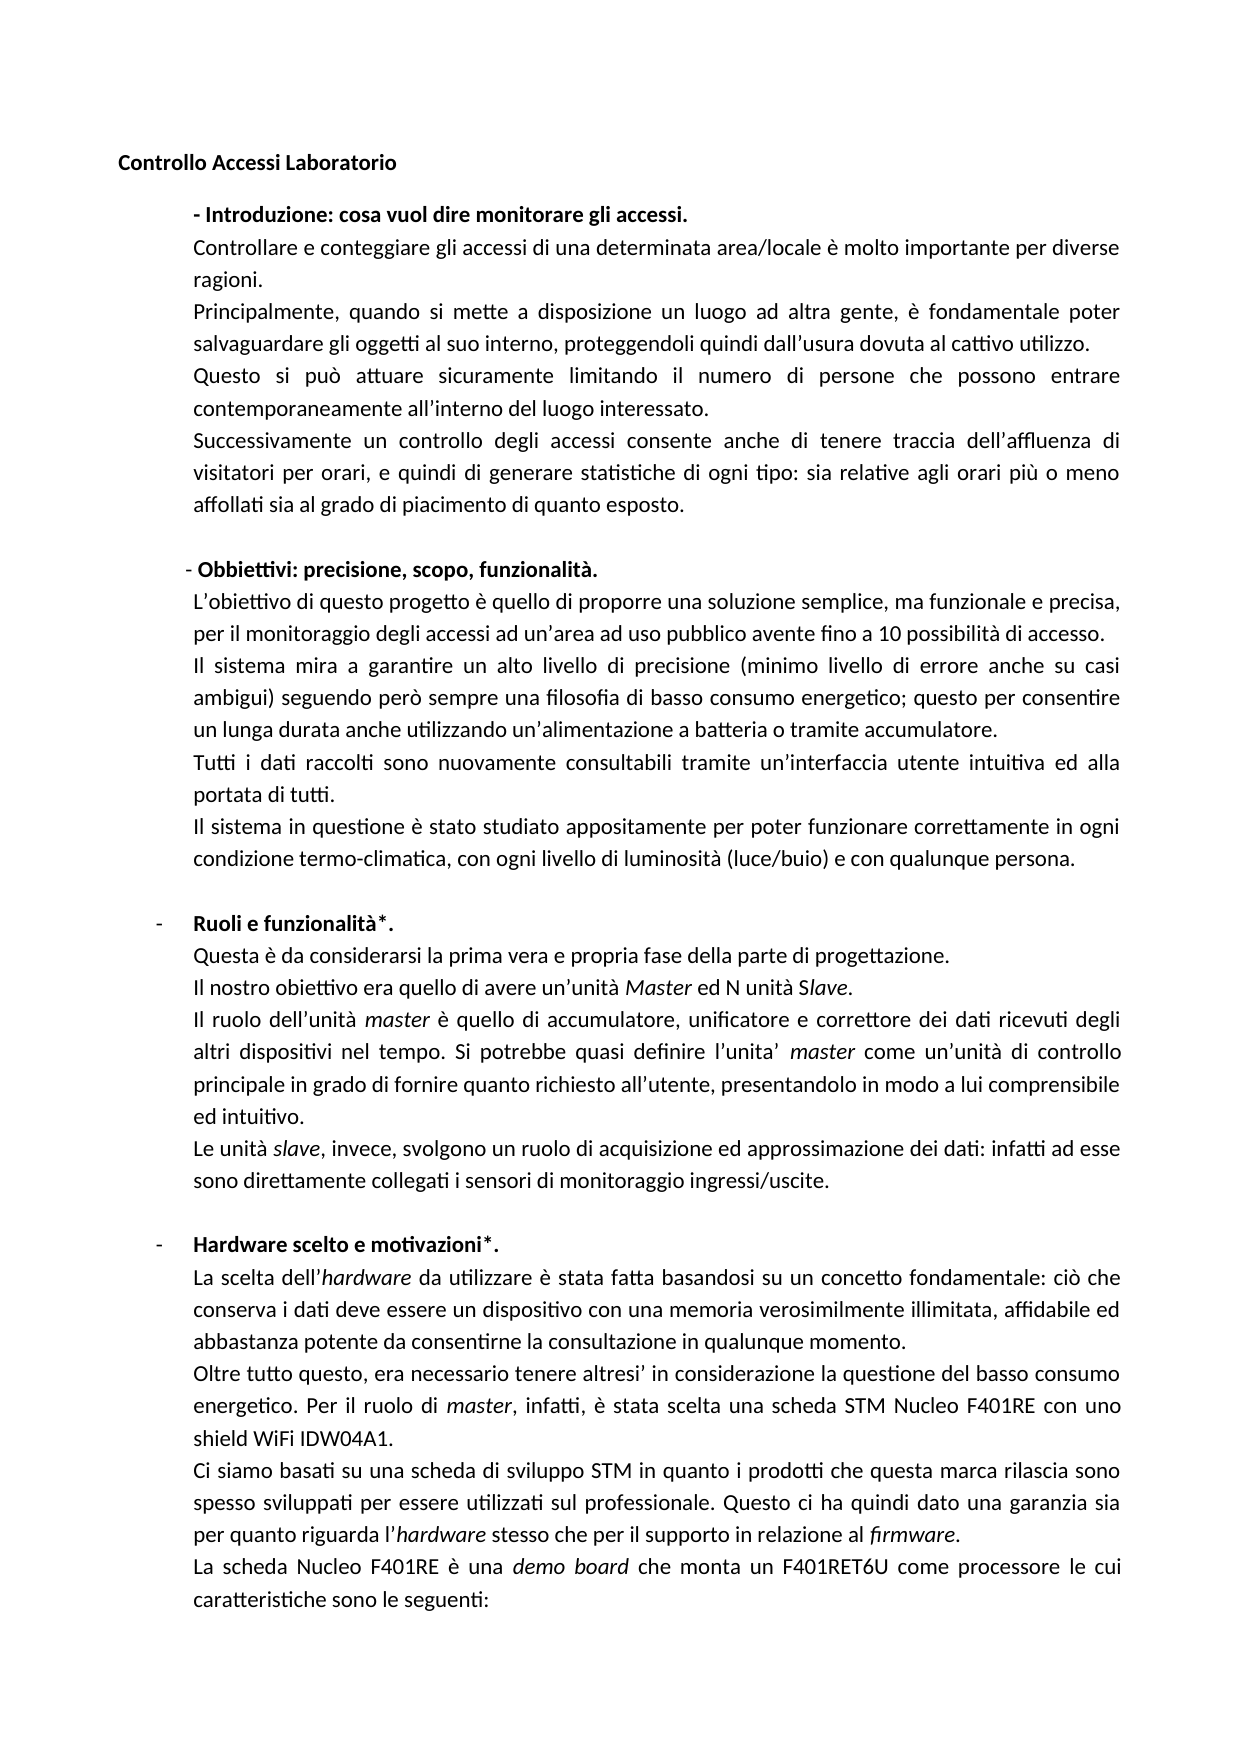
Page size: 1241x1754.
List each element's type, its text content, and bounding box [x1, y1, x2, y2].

list Tutti i dati raccolti sono nuovamente consultabili tramite un’interfaccia utente intuitiva ed alla portata di tutti. [193, 748, 1122, 808]
list Il sistema mira a garantire un alto livello di precisione (minimo livello di errore anche su casi ambigui) seguendo però sempre una filosofia di basso consumo energetico; questo per consentire un lunga durata anche utilizzando un’alimentazione a batteria o tramite accumulatore. [193, 651, 1122, 744]
list Il ruolo dell’unità master è quello di accumulatore, unificatore e correttore dei dati ricevuti degli altri dispositivi nel tempo. Si potrebbe quasi definire l’unita’ master come un’unità di controllo principale in grado di fornire quanto richiesto all’utente, presentandolo in modo a lui comprensibile ed intuitivo. [193, 1005, 1122, 1130]
list Questa è da considerarsi la prima vera e propria fase della parte di progettazione. [193, 941, 1122, 969]
list L’obiettivo di questo progetto è quello di proporre una soluzione semplice, ma funzionale e precisa, per il monitoraggio degli accessi ad un’area ad uso pubblico avente fino a 10 possibilità di accesso. [193, 587, 1122, 647]
list Le unità slave, invece, svolgono un ruolo di acquisizione ed approssimazione dei dati: infatti ad esse sono direttamente collegati i sensori di monitoraggio ingressi/uscite. [193, 1134, 1122, 1194]
list La scelta dell’hardware da utilizzare è stata fatta basandosi su un concetto fondamentale: ciò che conserva i dati deve essere un dispositivo con una memoria verosimilmente illimitata, affidabile ed abbastanza potente da consentirne la consultazione in qualunque momento. [193, 1263, 1122, 1355]
list Questo si può attuare sicuramente limitando il numero di persone che possono entrare contemporaneamente all’interno del luogo interessato. [193, 362, 1122, 422]
list Hardware scelto e motivazioni*. [156, 1231, 1122, 1259]
list Principalmente, quando si mette a disposizione un luogo ad altra gente, è fondamentale poter salvaguardare gli oggetti al suo interno, proteggendoli quindi dall’usura dovuta al cattivo utilizzo. [193, 297, 1122, 357]
list - Obbiettivi: precisione, scopo, funzionalità. [118, 555, 1122, 583]
list - Introduzione: cosa vuol dire monitorare gli accessi. [156, 201, 1122, 229]
list Ruoli e funzionalità*. [156, 909, 1122, 937]
list Successivamente un controllo degli accessi consente anche di tenere traccia dell’affluenza di visitatori per orari, e quindi di generare statistiche di ogni tipo: sia relative agli orari più o meno affollati sia al grado di piacimento di quanto esposto. [193, 426, 1122, 518]
list Il nostro obiettivo era quello di avere un’unità Master ed N unità Slave. [193, 973, 1122, 1001]
list Oltre tutto questo, era necessario tenere altresi’ in considerazione la questione del basso consumo energetico. Per il ruolo di master, infatti, è stata scelta una scheda STM Nucleo F401RE con uno shield WiFi IDW04A1. [193, 1359, 1122, 1452]
list La scheda Nucleo F401RE è una demo board che monta un F401RET6U come processore le cui caratteristiche sono le seguenti: [193, 1552, 1122, 1613]
text Controllo Accessi Laboratorio [118, 148, 1122, 176]
list Ci siamo basati su una scheda di sviluppo STM in quanto i prodotti che questa marca rilascia sono spesso sviluppati per essere utilizzati sul professionale. Questo ci ha quindi dato una garanzia sia per quanto riguarda l’hardware stesso che per il supporto in relazione al firmware. [193, 1456, 1122, 1548]
list Controllare e conteggiare gli accessi di una determinata area/locale è molto importante per diverse ragioni. [193, 233, 1122, 293]
list Il sistema in questione è stato studiato appositamente per poter funzionare correttamente in ogni condizione termo-climatica, con ogni livello di luminosità (luce/buio) e con qualunque persona. [193, 812, 1122, 872]
